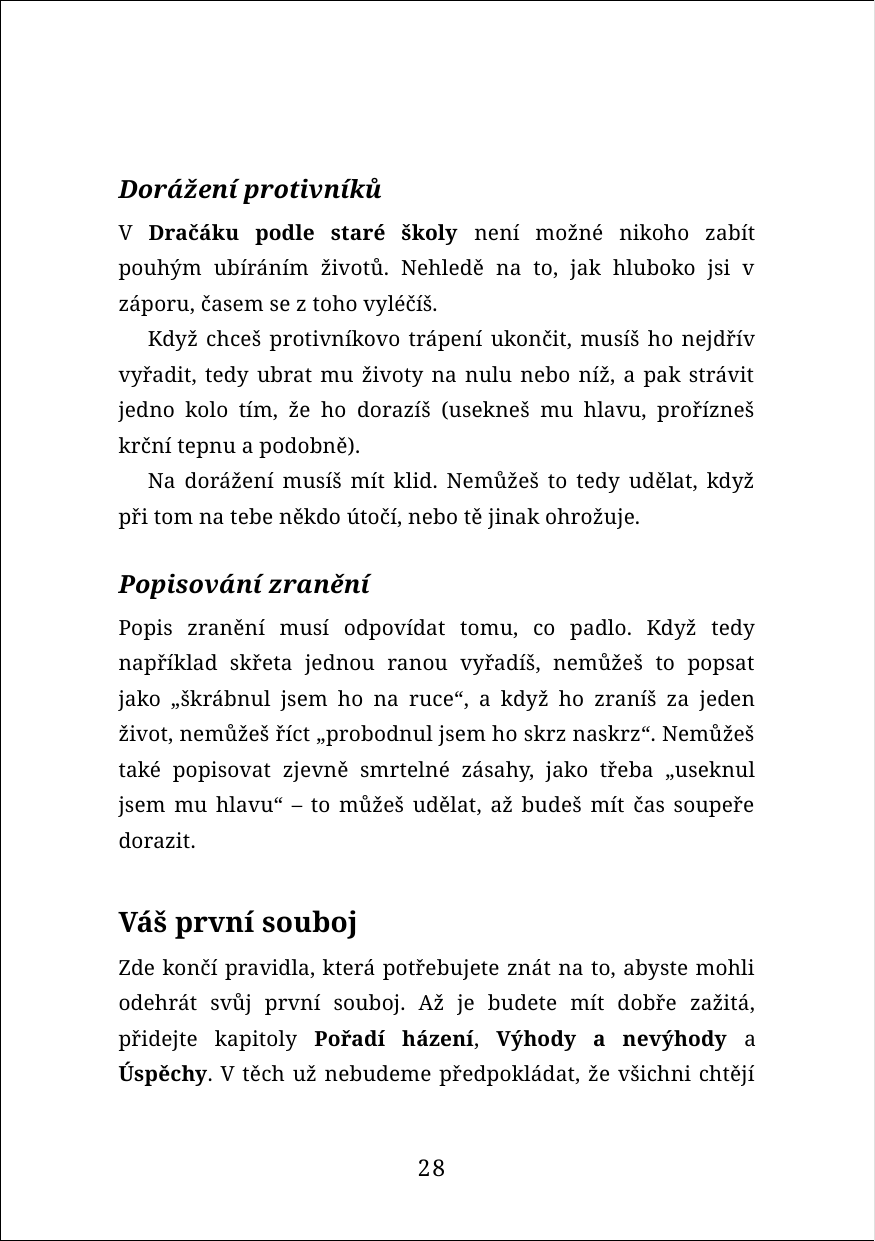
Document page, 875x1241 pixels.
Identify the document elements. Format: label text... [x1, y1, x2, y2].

text V Dračáku podle staré školy není možné nikoho zabít pouhým ubíráním životů. Nehledě na to, jak hluboko jsi v záporu, časem se z toho vyléčíš. Když chceš protivníkovo trápení ukončit, musíš ho nejdřív vyřadit, tedy ubrat mu životy na nulu nebo níž, a pak strávit jedno kolo tím, že ho dorazíš (usekneš mu hlavu, prořízneš krční tepnu a podobně). Na dorážení musíš mít klid. Nemůžeš to tedy udělat, když při tom na tebe někdo útočí, nebo tě jinak ohrožuje. [118, 218, 756, 530]
text Popis zranění musí odpovídat tomu, co padlo. Když tedy například skřeta jednou ranou vyřadíš, nemůžeš to popsat jako „škrábnul jsem ho na ruce“, a když ho zraníš za jeden život, nemůžeš říct „probodnul jsem ho skrz naskrz“. Nemůžeš také popisovat zjevně smrtelné zásahy, jako třeba „useknul jsem mu hlavu“ – to můžeš udělat, až budeš mít čas soupeře dorazit. [118, 613, 756, 854]
subtitle Popisování zranění [118, 567, 756, 601]
subtitle Dorážení protivníků [118, 172, 756, 206]
text Zde končí pravidla, která potřebujete znát na to, abyste mohli odehrát svůj první souboj. Až je budete mít dobře zažitá, přidejte kapitoly Pořadí házení, Výhody a nevýhody a Úspěchy. V těch už nebudeme předpokládat, že všichni chtějí [118, 953, 756, 1088]
subtitle Váš první souboj [118, 903, 756, 941]
